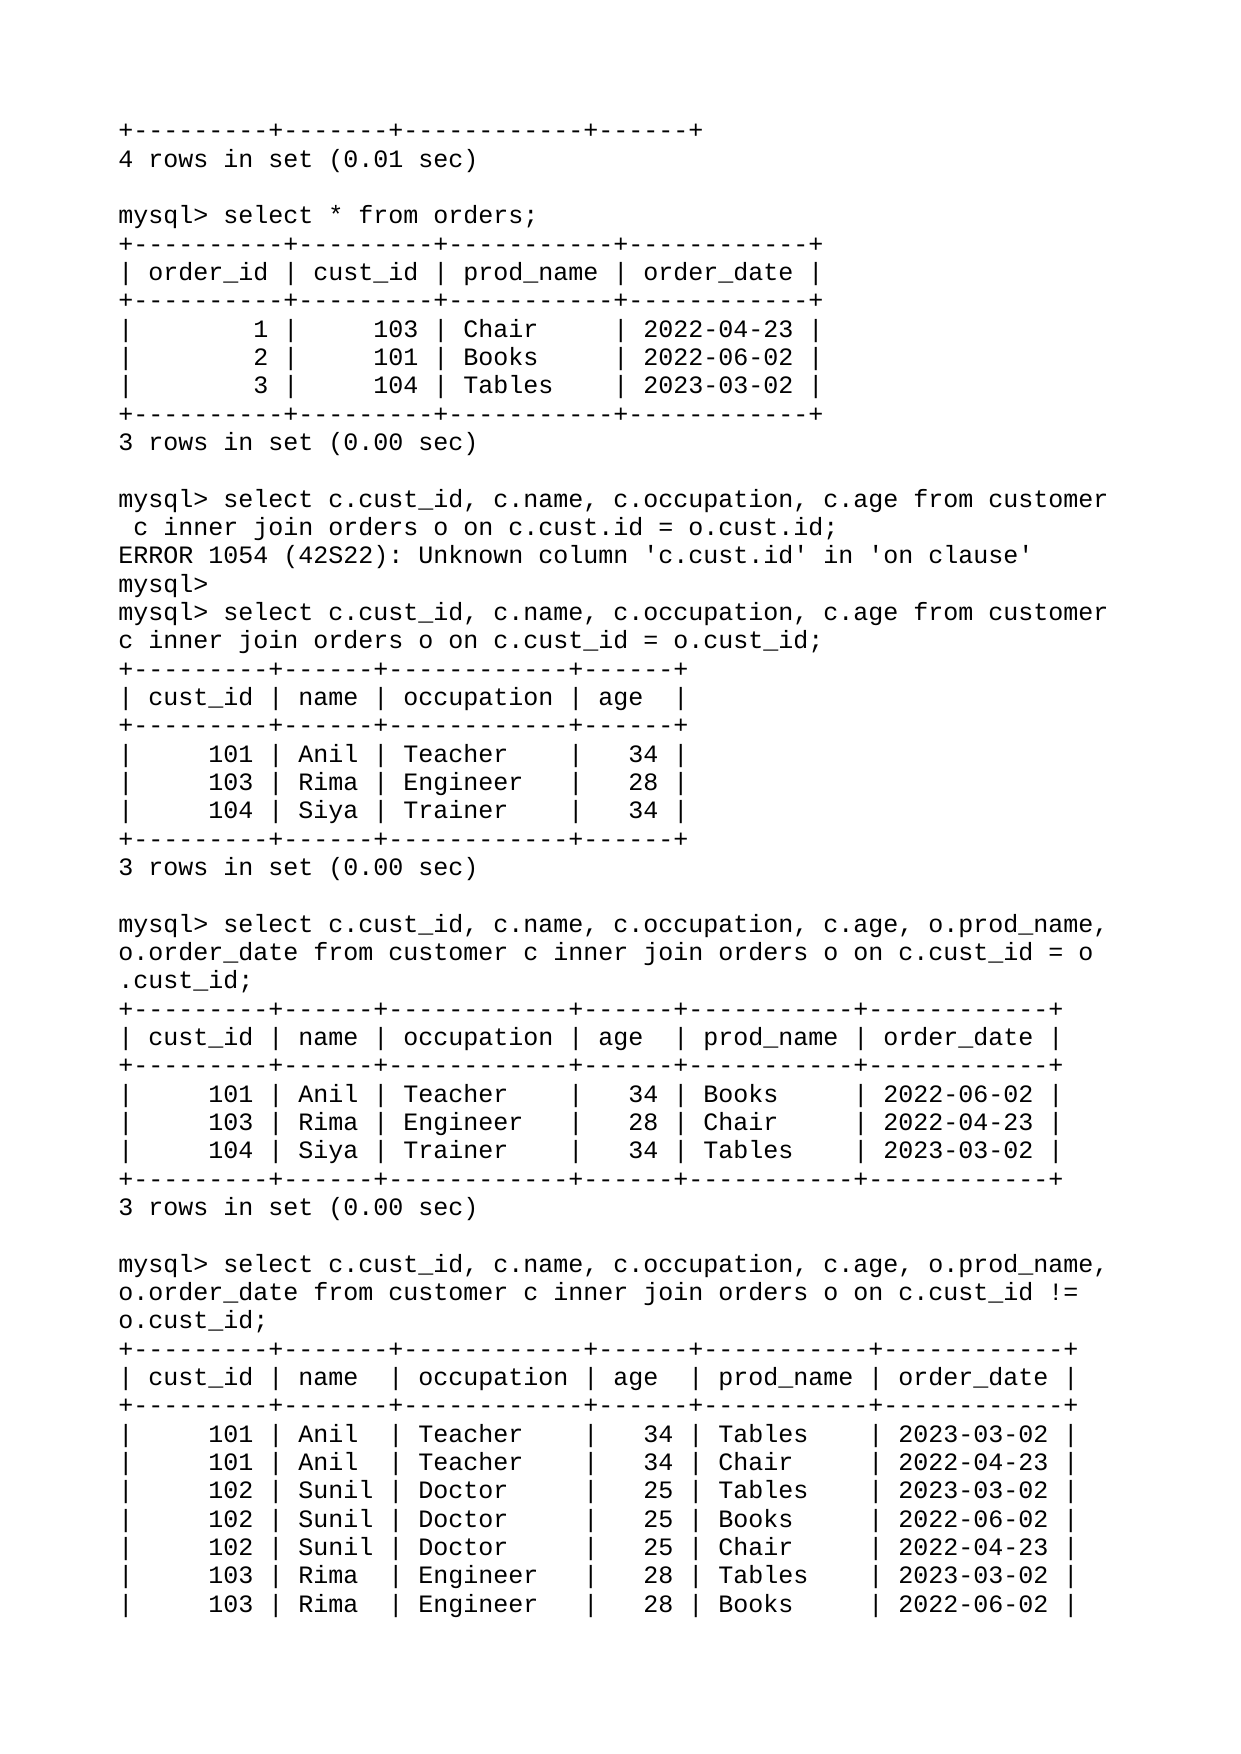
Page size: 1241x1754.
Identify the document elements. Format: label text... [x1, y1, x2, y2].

text | 101 | Anil | Teacher | 34 | [118, 741, 1122, 770]
text mysql> select * from orders; [118, 203, 1122, 231]
text mysql> select c.cust_id, c.name, c.occupation, c.age, o.prod_name, o.order_date from customer c inner join orders o on c.cust_id != [118, 1251, 1122, 1308]
text | 101 | Anil | Teacher | 34 | Chair | 2022-04-23 | [118, 1450, 1122, 1478]
text | cust_id | name | occupation | age | prod_name | order_date | [118, 1025, 1122, 1053]
text +---------+------+------------+------+-----------+------------+ [118, 1166, 1122, 1195]
text | 102 | Sunil | Doctor | 25 | Tables | 2023-03-02 | [118, 1478, 1122, 1506]
text | cust_id | name | occupation | age | prod_name | order_date | [118, 1365, 1122, 1393]
text | 103 | Rima | Engineer | 28 | Tables | 2023-03-02 | [118, 1563, 1122, 1591]
text 3 rows in set (0.00 sec) [118, 1195, 1122, 1223]
text | 104 | Siya | Trainer | 34 | [118, 798, 1122, 826]
text | 2 | 101 | Books | 2022-06-02 | [118, 345, 1122, 373]
text mysql> select c.cust_id, c.name, c.occupation, c.age from customer c inner join orders o on c.cust_id = o.cust_id; [118, 600, 1122, 656]
text +---------+-------+------------+------+-----------+------------+ [118, 1393, 1122, 1421]
text +---------+-------+------------+------+-----------+------------+ [118, 1336, 1122, 1365]
text | 103 | Rima | Engineer | 28 | Books | 2022-06-02 | [118, 1591, 1122, 1620]
text +----------+---------+-----------+------------+ [118, 401, 1122, 430]
text +---------+-------+------------+------+ [118, 118, 1122, 146]
text | 104 | Siya | Trainer | 34 | Tables | 2023-03-02 | [118, 1138, 1122, 1166]
text | 101 | Anil | Teacher | 34 | Tables | 2023-03-02 | [118, 1421, 1122, 1450]
text +---------+------+------------+------+ [118, 826, 1122, 855]
text mysql> select c.cust_id, c.name, c.occupation, c.age from customer [118, 486, 1122, 515]
text | 102 | Sunil | Doctor | 25 | Chair | 2022-04-23 | [118, 1535, 1122, 1563]
text | 3 | 104 | Tables | 2023-03-02 | [118, 373, 1122, 401]
text | 103 | Rima | Engineer | 28 | Chair | 2022-04-23 | [118, 1110, 1122, 1138]
text +---------+------+------------+------+ [118, 713, 1122, 741]
text | 101 | Anil | Teacher | 34 | Books | 2022-06-02 | [118, 1081, 1122, 1110]
text mysql> [118, 571, 1122, 600]
text mysql> select c.cust_id, c.name, c.occupation, c.age, o.prod_name, o.order_date from customer c inner join orders o on c.cust_id = o [118, 911, 1122, 968]
text 4 rows in set (0.01 sec) [118, 146, 1122, 175]
text +----------+---------+-----------+------------+ [118, 231, 1122, 260]
text +---------+------+------------+------+ [118, 656, 1122, 685]
text .cust_id; [118, 968, 1122, 996]
text c inner join orders o on c.cust.id = o.cust.id; [118, 515, 1122, 543]
text | 102 | Sunil | Doctor | 25 | Books | 2022-06-02 | [118, 1506, 1122, 1535]
text ERROR 1054 (42S22): Unknown column 'c.cust.id' in 'on clause' [118, 543, 1122, 571]
text | order_id | cust_id | prod_name | order_date | [118, 260, 1122, 288]
text 3 rows in set (0.00 sec) [118, 855, 1122, 883]
text | cust_id | name | occupation | age | [118, 685, 1122, 713]
text +----------+---------+-----------+------------+ [118, 288, 1122, 316]
text +---------+------+------------+------+-----------+------------+ [118, 996, 1122, 1025]
text o.cust_id; [118, 1308, 1122, 1336]
text 3 rows in set (0.00 sec) [118, 430, 1122, 458]
text | 1 | 103 | Chair | 2022-04-23 | [118, 316, 1122, 345]
text | 103 | Rima | Engineer | 28 | [118, 770, 1122, 798]
text +---------+------+------------+------+-----------+------------+ [118, 1053, 1122, 1081]
